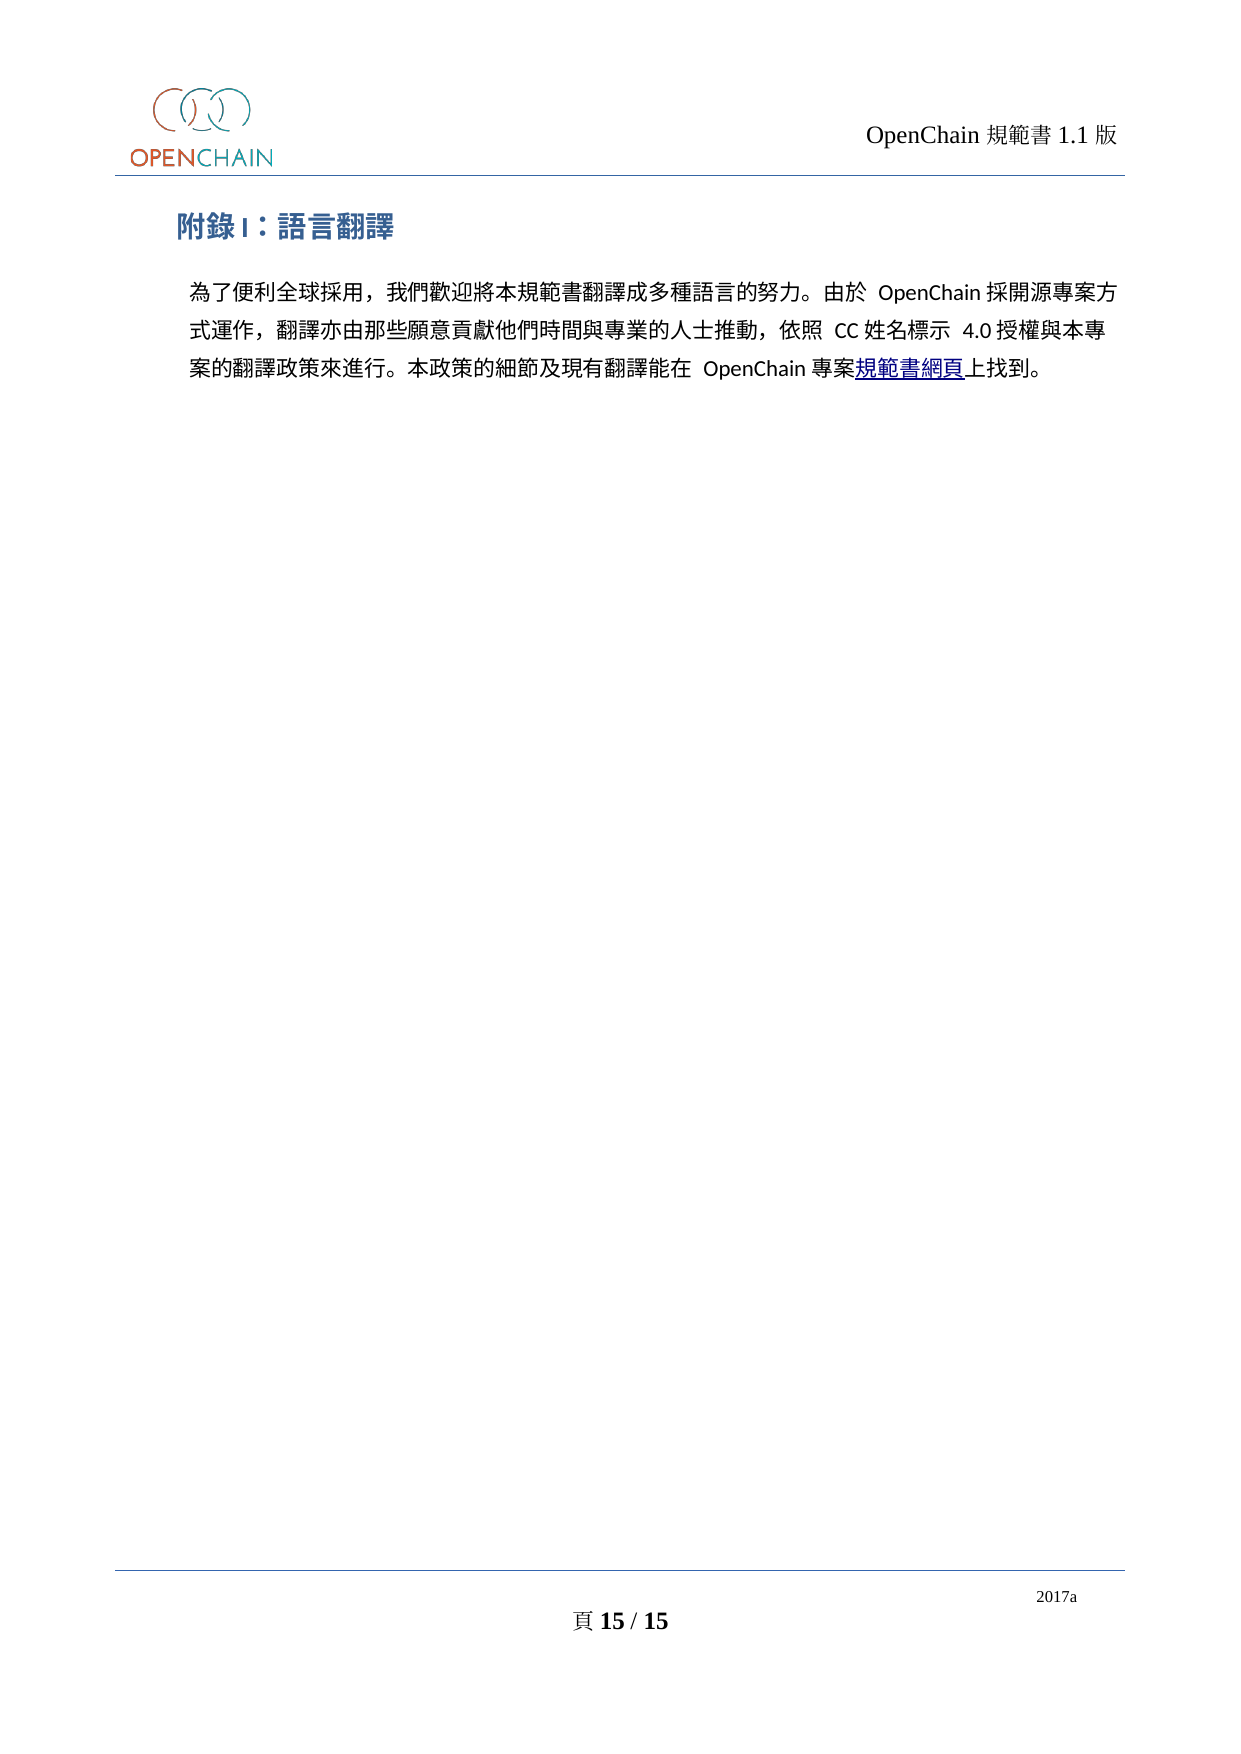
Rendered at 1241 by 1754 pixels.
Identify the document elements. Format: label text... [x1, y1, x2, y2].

text 為了便利全球採用，我們歡迎將本規範書翻譯成多種語言的努力。由於 OpenChain 採開源專案方式運作，翻譯亦由那些願意貢獻他們時間與專業的人士推動，依照 CC 姓名標示 4.0 授權與本專案的翻譯政策來進行。本政策的細節及現有翻譯能在 OpenChain 專案規範書網頁上找到。 [189, 275, 1122, 383]
subtitle 附錄I：語言翻譯 [177, 204, 1122, 246]
picture [130, 88, 272, 167]
